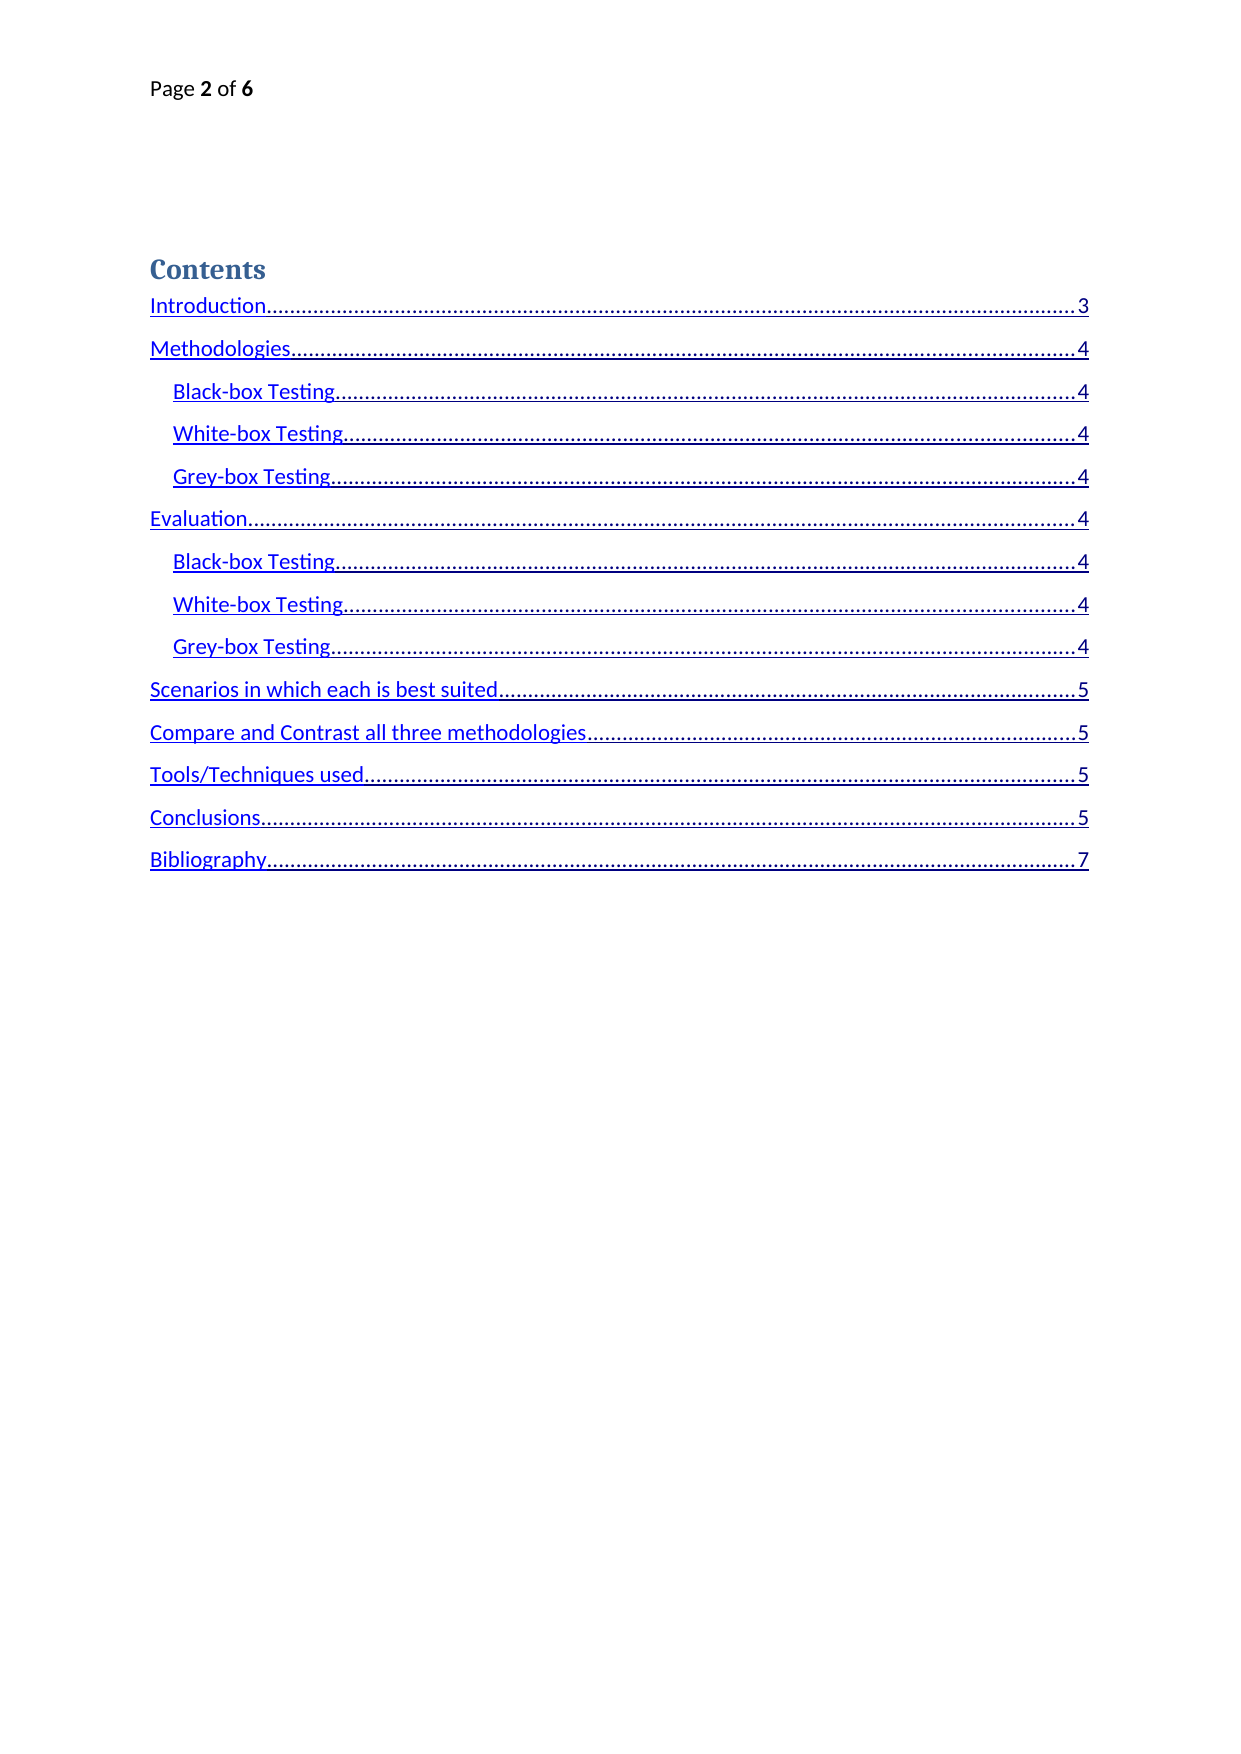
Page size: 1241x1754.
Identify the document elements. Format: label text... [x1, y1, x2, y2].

text Introduction 3 [150, 292, 1090, 319]
text Grey-box Testing 4 [173, 462, 1090, 490]
text Black-box Testing 4 [173, 377, 1090, 405]
text Grey-box Testing 4 [173, 632, 1090, 660]
text Evaluation 4 [150, 504, 1090, 533]
subtitle Contents [150, 253, 1090, 287]
text Scenarios in which each is best suited 5 [150, 675, 1090, 703]
text Compare and Contrast all three methodologies 5 [150, 718, 1090, 746]
text Methodologies 4 [150, 334, 1090, 362]
text Tools/Techniques used 5 [150, 760, 1090, 788]
text Bibliography 7 [150, 845, 1090, 873]
text Conclusions 5 [150, 803, 1090, 831]
text White-box Testing 4 [173, 419, 1090, 447]
text White-box Testing 4 [173, 590, 1090, 618]
text Black-box Testing 4 [173, 547, 1090, 575]
